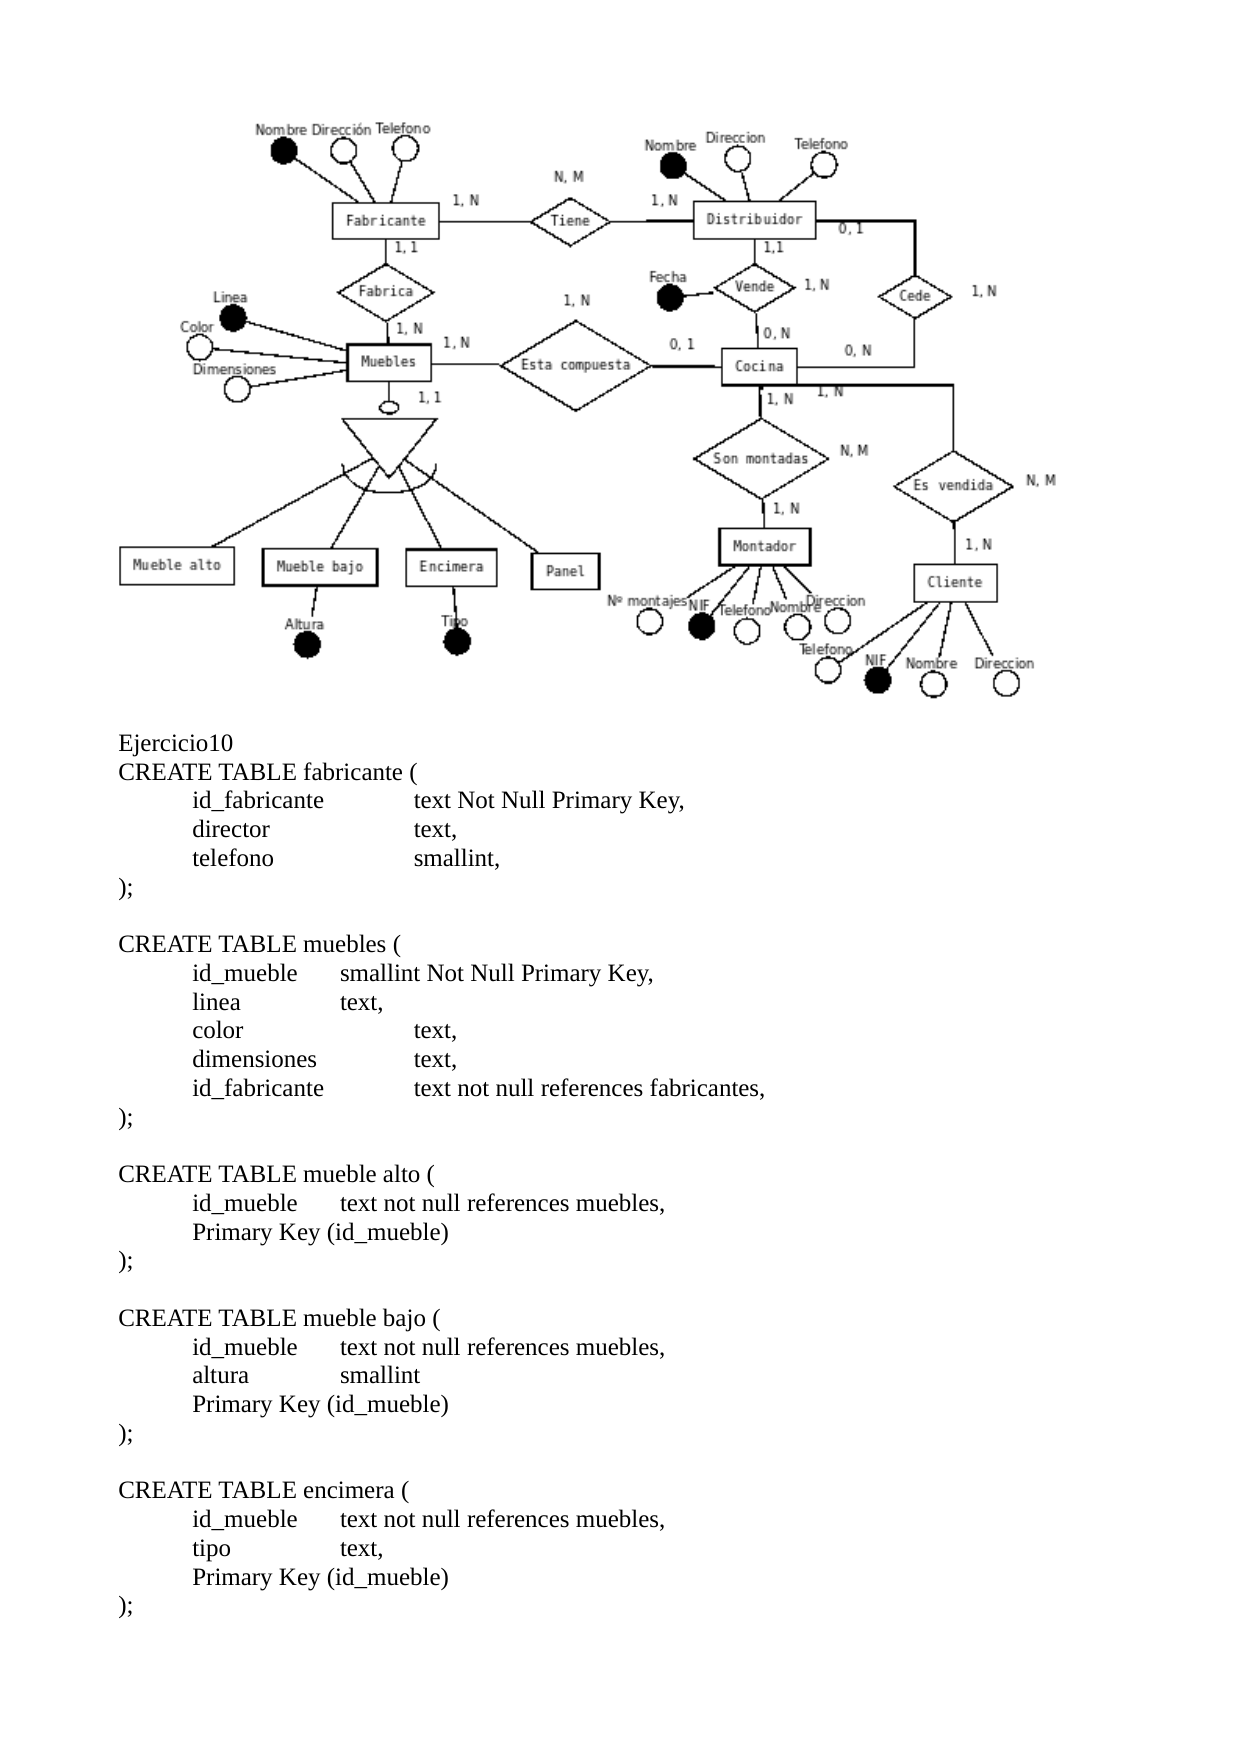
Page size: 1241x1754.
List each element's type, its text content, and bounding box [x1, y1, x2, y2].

text CREATE TABLE mueble alto ( [118, 1159, 1122, 1188]
text tipo text, [118, 1533, 1122, 1562]
text altura smallint [118, 1361, 1122, 1389]
text telefono smallint, [118, 843, 1122, 872]
text CREATE TABLE fabricante ( [118, 757, 1122, 786]
text Primary Key (id_mueble) [118, 1562, 1122, 1591]
picture [118, 118, 1056, 700]
text ); [118, 1246, 1122, 1274]
text id_mueble smallint Not Null Primary Key, [118, 958, 1122, 987]
text Primary Key (id_mueble) [118, 1389, 1122, 1418]
text CREATE TABLE encimera ( [118, 1476, 1122, 1504]
text Ejercicio10 [118, 728, 1122, 757]
text id_mueble text not null references muebles, [118, 1188, 1122, 1217]
text ); [118, 1418, 1122, 1447]
text id_fabricante text not null references fabricantes, [118, 1073, 1122, 1102]
text CREATE TABLE muebles ( [118, 929, 1122, 958]
text ); [118, 1102, 1122, 1131]
text dimensiones text, [118, 1044, 1122, 1073]
text ); [118, 1591, 1122, 1619]
text CREATE TABLE mueble bajo ( [118, 1303, 1122, 1332]
text id_fabricante text Not Null Primary Key, [118, 786, 1122, 814]
text ); [118, 872, 1122, 901]
text id_mueble text not null references muebles, [118, 1504, 1122, 1533]
text Primary Key (id_mueble) [118, 1217, 1122, 1246]
text director text, [118, 814, 1122, 843]
text color text, [118, 1016, 1122, 1044]
text id_mueble text not null references muebles, [118, 1332, 1122, 1361]
text linea text, [118, 987, 1122, 1016]
